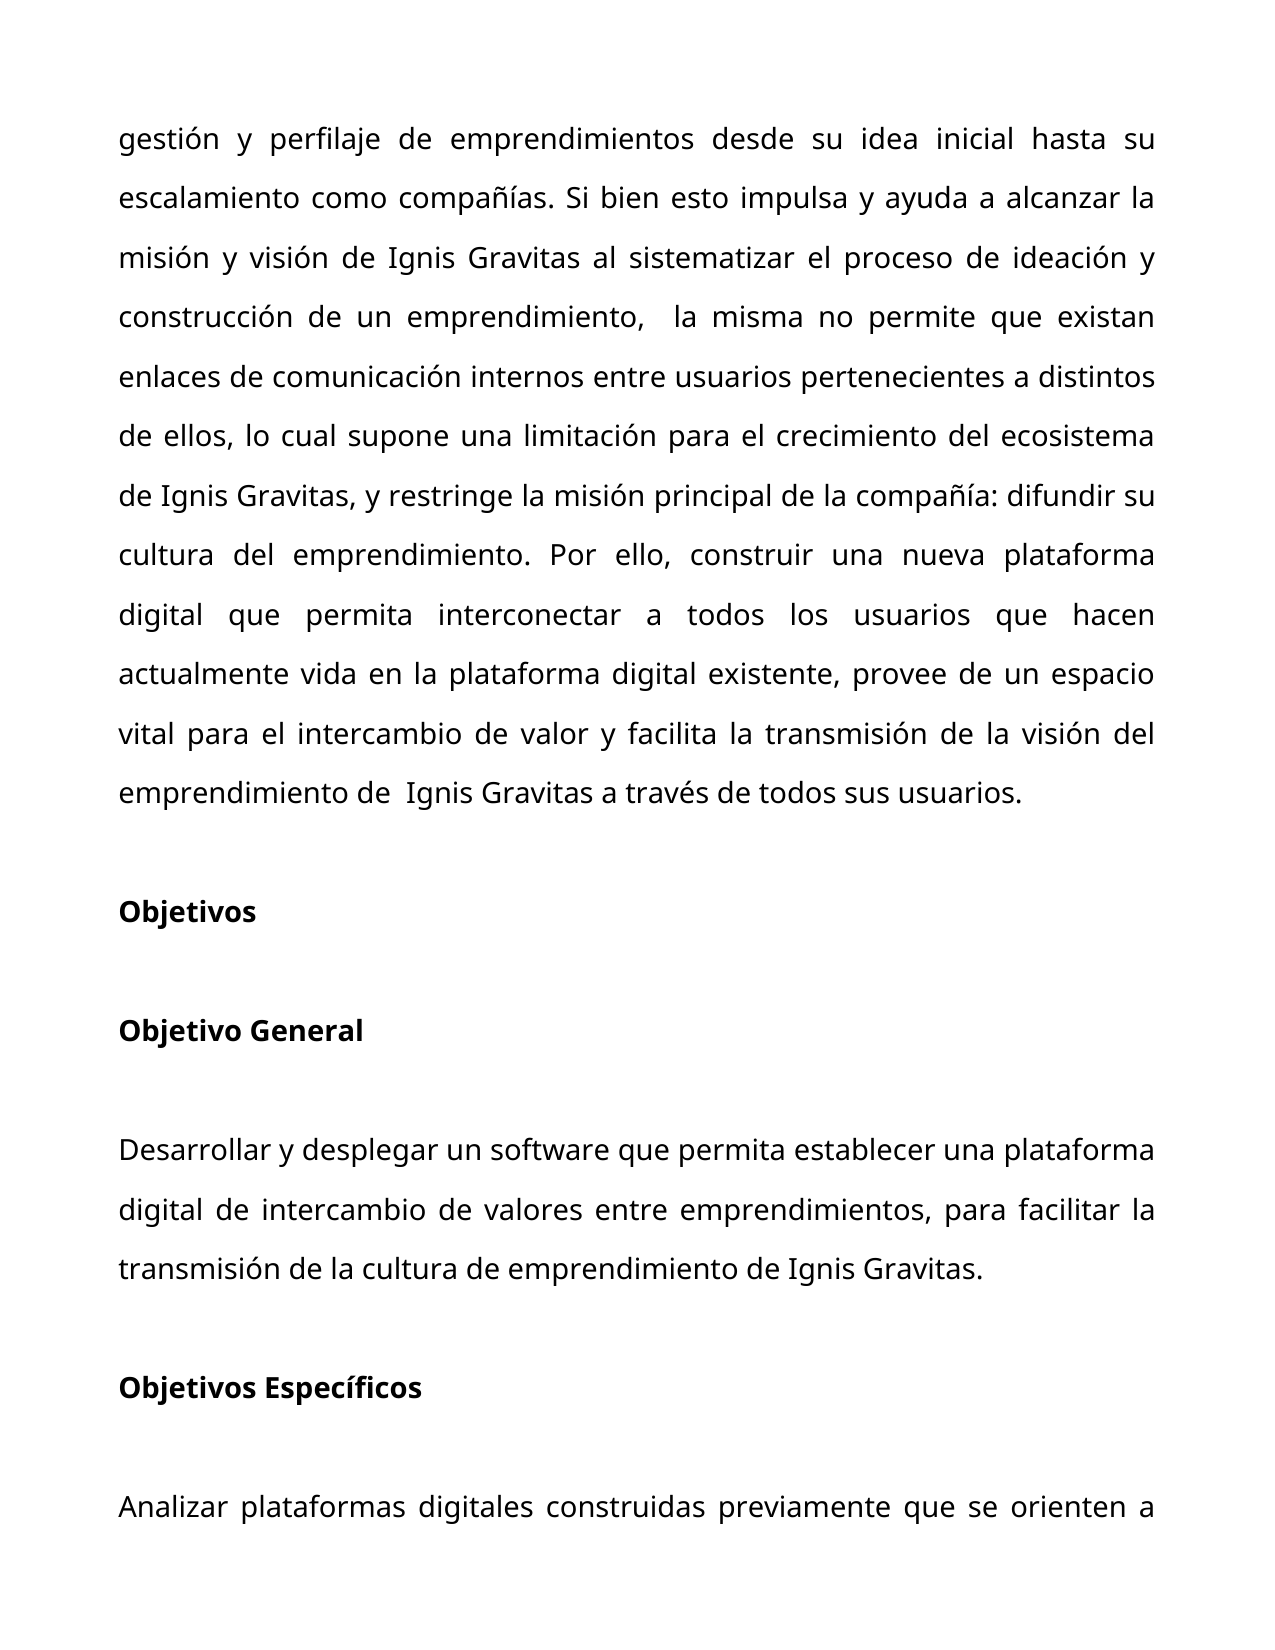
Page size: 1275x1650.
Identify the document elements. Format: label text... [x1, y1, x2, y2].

text Objetivo General [118, 1010, 1157, 1050]
text Objetivos Específicos [118, 1367, 1157, 1407]
text gestión y perfilaje de emprendimientos desde su idea inicial hasta su escalamiento como compañías. Si bien esto impulsa y ayuda a alcanzar la misión y visión de Ignis Gravitas al sistematizar el proceso de ideación y construcción de un emprendimiento, la misma no permite que existan enlaces de comunicación internos entre usuarios pertenecientes a distintos de ellos, lo cual supone una limitación para el crecimiento del ecosistema de Ignis Gravitas, y restringe la misión principal de la compañía: difundir su cultura del emprendimiento. Por ello, construir una nueva plataforma digital que permita interconectar a todos los usuarios que hacen actualmente vida en la plataforma digital existente, provee de un espacio vital para el intercambio de valor y facilita la transmisión de la visión del emprendimiento de Ignis Gravitas a través de todos sus usuarios. [118, 118, 1157, 812]
text Desarrollar y desplegar un software que permita establecer una plataforma digital de intercambio de valores entre emprendimientos, para facilitar la transmisión de la cultura de emprendimiento de Ignis Gravitas. [118, 1129, 1157, 1288]
text Analizar plataformas digitales construidas previamente que se orienten a [118, 1486, 1157, 1526]
text Objetivos [118, 891, 1157, 931]
